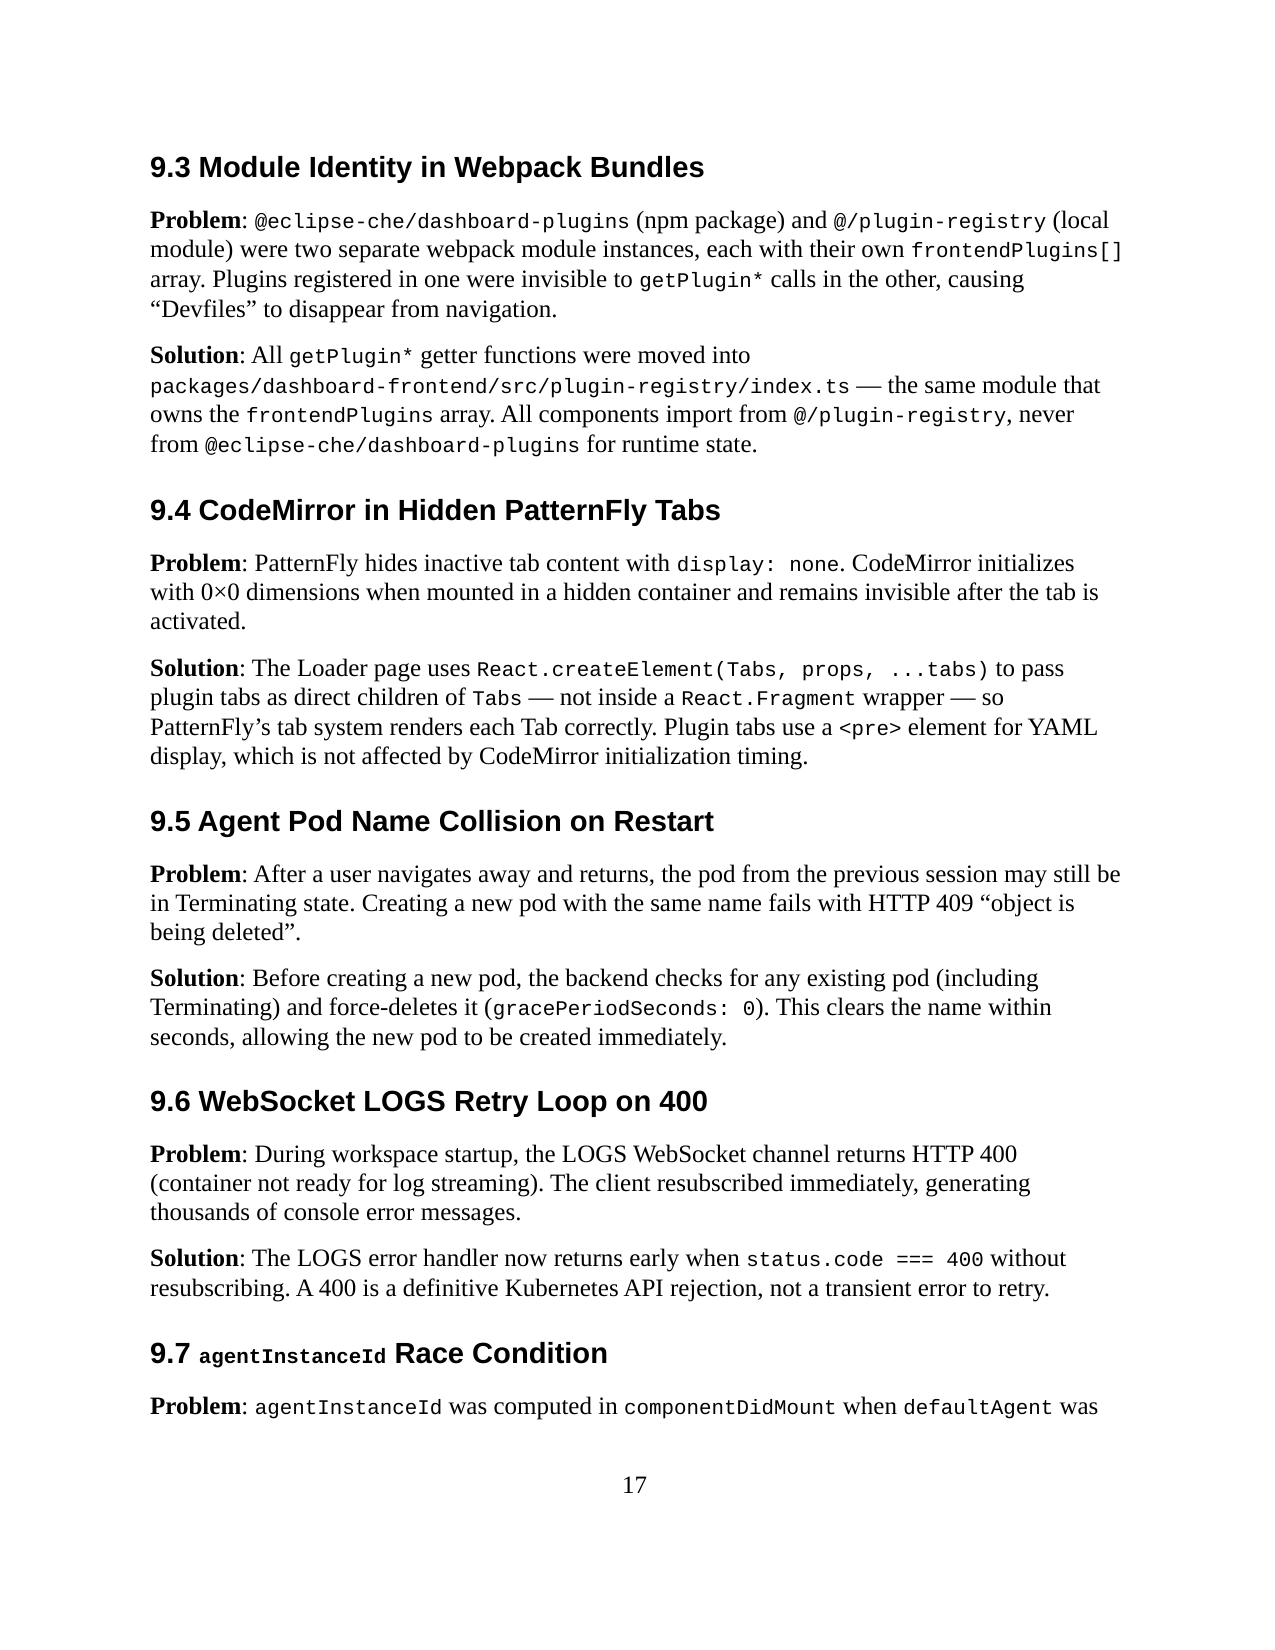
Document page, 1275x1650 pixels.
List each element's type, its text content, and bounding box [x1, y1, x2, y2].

subtitle 9.3 Module Identity in Webpack Bundles [150, 150, 1125, 183]
subtitle 9.5 Agent Pod Name Collision on Restart [150, 804, 1125, 838]
text Solution: Before creating a new pod, the backend checks for any existing pod (including Terminating) and force-deletes it (gracePeriodSeconds: 0). This clears the name within seconds, allowing the new pod to be created immediately. [150, 963, 1125, 1050]
text Problem: During workspace startup, the LOGS WebSocket channel returns HTTP 400 (container not ready for log streaming). The client resubscribed immediately, generating thousands of console error messages. [150, 1139, 1125, 1226]
text Solution: The LOGS error handler now returns early when status.code === 400 without resubscribing. A 400 is a definitive Kubernetes API rejection, not a transient error to retry. [150, 1243, 1125, 1302]
text Problem: agentInstanceId was computed in componentDidMount when defaultAgent was [150, 1391, 1125, 1421]
subtitle 9.6 WebSocket LOGS Retry Loop on 400 [150, 1084, 1125, 1118]
text Problem: @eclipse-che/dashboard-plugins (npm package) and @/plugin-registry (local module) were two separate webpack module instances, each with their own frontendPlugins[] array. Plugins registered in one were invisible to getPlugin* calls in the other, causing “Devfiles” to disappear from navigation. [150, 205, 1125, 322]
text Problem: After a user navigates away and returns, the pod from the previous session may still be in Terminating state. Creating a new pod with the same name fails with HTTP 409 “object is being deleted”. [150, 859, 1125, 945]
text Problem: PatternFly hides inactive tab content with display: none. CodeMirror initializes with 0×0 dimensions when mounted in a hidden container and remains invisible after the tab is activated. [150, 548, 1125, 635]
subtitle 9.7 agentInstanceId Race Condition [150, 1336, 1125, 1369]
subtitle 9.4 CodeMirror in Hidden PatternFly Tabs [150, 493, 1125, 526]
text Solution: All getPlugin* getter functions were moved into packages/dashboard-frontend/src/plugin-registry/index.ts — the same module that owns the frontendPlugins array. All components import from @/plugin-registry, never from @eclipse-che/dashboard-plugins for runtime state. [150, 340, 1125, 459]
text Solution: The Loader page uses React.createElement(Tabs, props, ...tabs) to pass plugin tabs as direct children of Tabs — not inside a React.Fragment wrapper — so PatternFly’s tab system renders each Tab correctly. Plugin tabs use a <pre> element for YAML display, which is not affected by CodeMirror initialization timing. [150, 653, 1125, 770]
